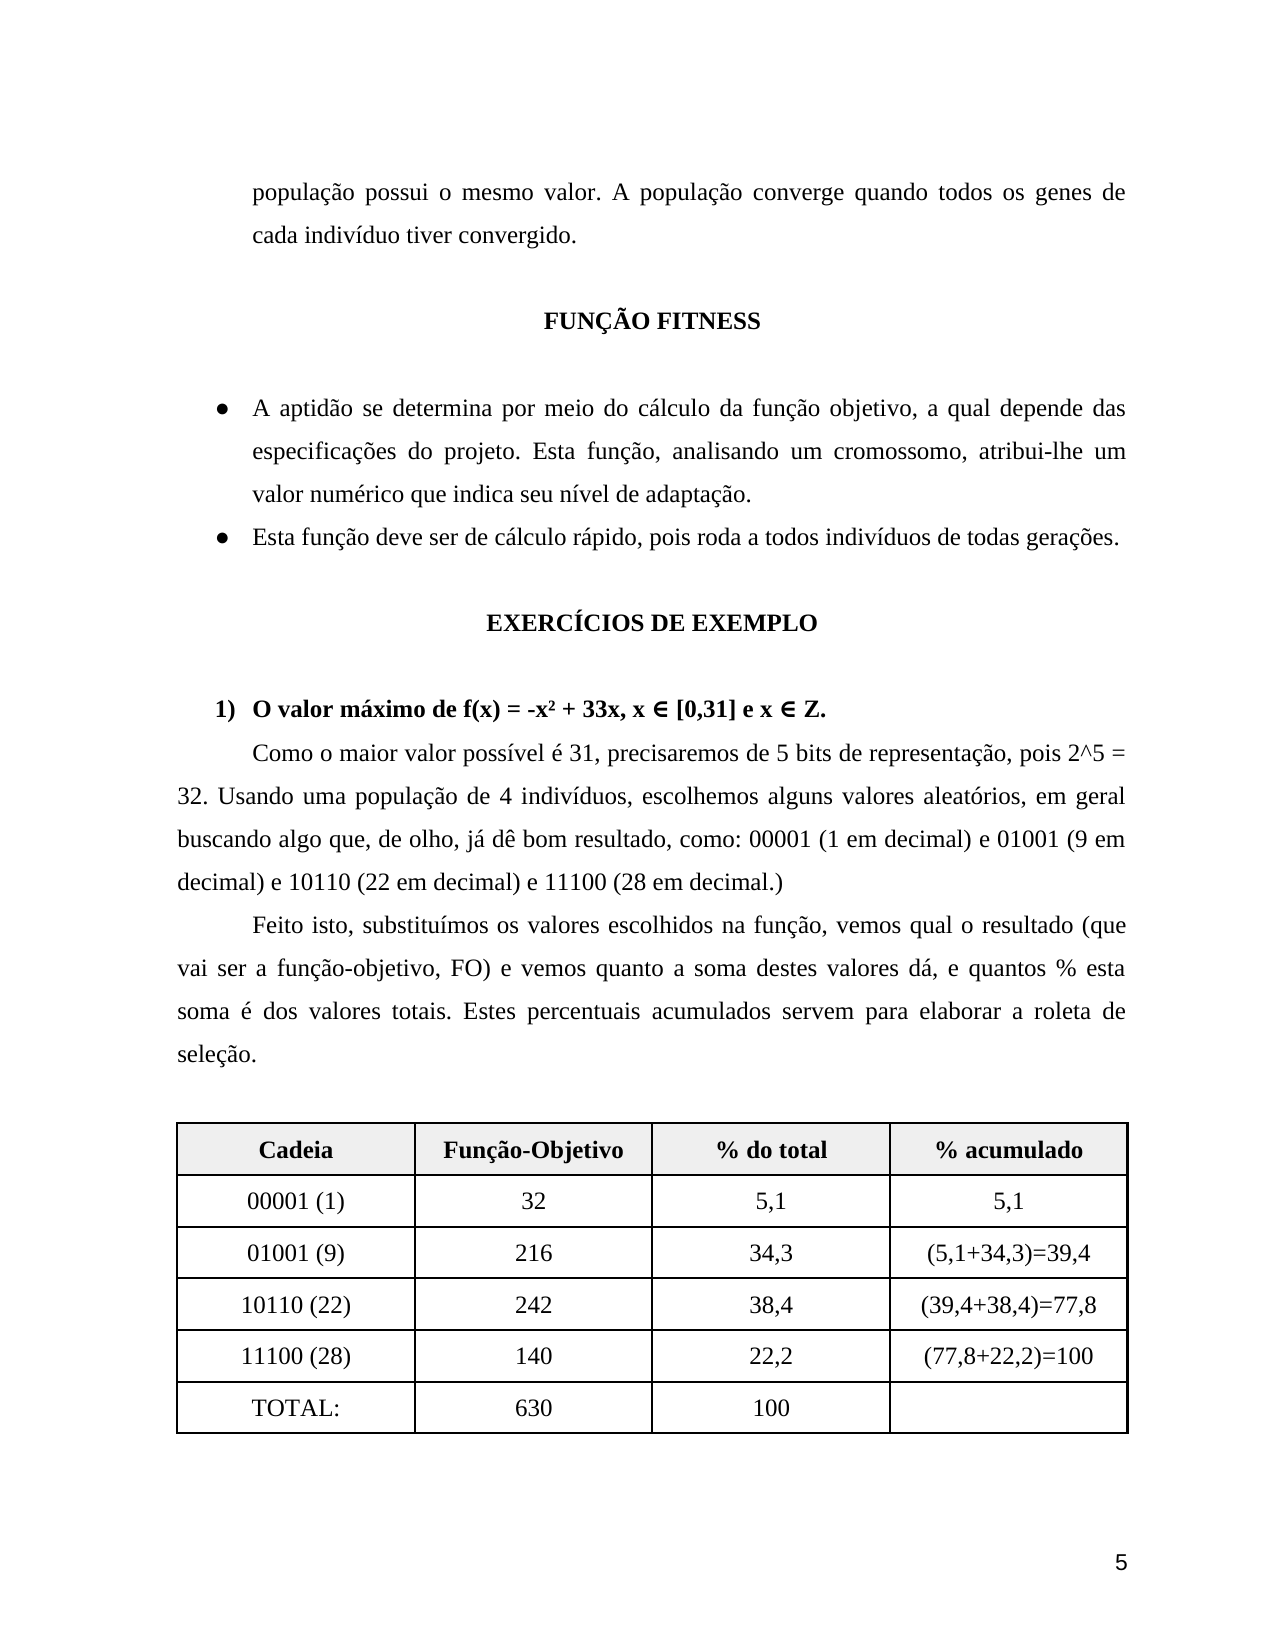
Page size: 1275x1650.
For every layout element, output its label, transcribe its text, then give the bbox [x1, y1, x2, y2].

table_cell TOTAL: [178, 1383, 414, 1432]
table_cell 01001 (9) [178, 1228, 414, 1277]
table_cell 10110 (22) [178, 1279, 414, 1329]
table_cell 100 [653, 1383, 889, 1432]
text Como o maior valor possível é 31, precisaremos de 5 bits de representação, pois 2^5 = 32. Usando uma população de 4 indivíduos, escolhemos alguns valores aleatórios, em geral buscando algo que, de olho, já dê bom resultado, como: 00001 (1 em decimal) e 01001 (9 em decimal) e 10110 (22 em decimal) e 11100 (28 em decimal.) [177, 738, 1127, 896]
list A aptidão se determina por meio do cálculo da função objetivo, a qual depende das especificações do projeto. Esta função, analisando um cromossomo, atribui-lhe um valor numérico que indica seu nível de adaptação. [214, 393, 1127, 508]
table_cell 00001 (1) [178, 1176, 414, 1226]
table_cell 11100 (28) [178, 1331, 414, 1381]
table_cell (5,1+34,3)=39,4 [891, 1228, 1126, 1277]
table_cell 216 [416, 1228, 651, 1277]
table_cell 34,3 [653, 1228, 889, 1277]
table_header % acumulado [891, 1124, 1126, 1174]
table_cell 242 [416, 1279, 651, 1329]
table_cell 140 [416, 1331, 651, 1381]
table_cell (77,8+22,2)=100 [891, 1331, 1126, 1381]
table_cell 5,1 [891, 1176, 1126, 1226]
text EXERCÍCIOS DE EXEMPLO [177, 608, 1127, 637]
table_cell 22,2 [653, 1331, 889, 1381]
table_header Cadeia [178, 1124, 414, 1174]
text Feito isto, substituímos os valores escolhidos na função, vemos qual o resultado (que vai ser a função-objetivo, FO) e vemos quanto a soma destes valores dá, e quantos % esta soma é dos valores totais. Estes percentuais acumulados servem para elaborar a roleta de seleção. [177, 910, 1127, 1068]
table_header Função-Objetivo [416, 1124, 651, 1174]
table_cell 630 [416, 1383, 651, 1432]
table_header % do total [653, 1124, 889, 1174]
text FUNÇÃO FITNESS [177, 306, 1127, 335]
table_cell 5,1 [653, 1176, 889, 1226]
table_cell 32 [416, 1176, 651, 1226]
list população possui o mesmo valor. A população converge quando todos os genes de cada indivíduo tiver convergido. [214, 177, 1127, 249]
list Esta função deve ser de cálculo rápido, pois roda a todos indivíduos de todas gerações. [214, 522, 1127, 551]
list O valor máximo de f(x) = -x² + 33x, x ∈ [0,31] e x ∈ Z. [214, 694, 1127, 723]
table_cell (39,4+38,4)=77,8 [891, 1279, 1126, 1329]
table_cell [891, 1383, 1126, 1432]
table_cell 38,4 [653, 1279, 889, 1329]
